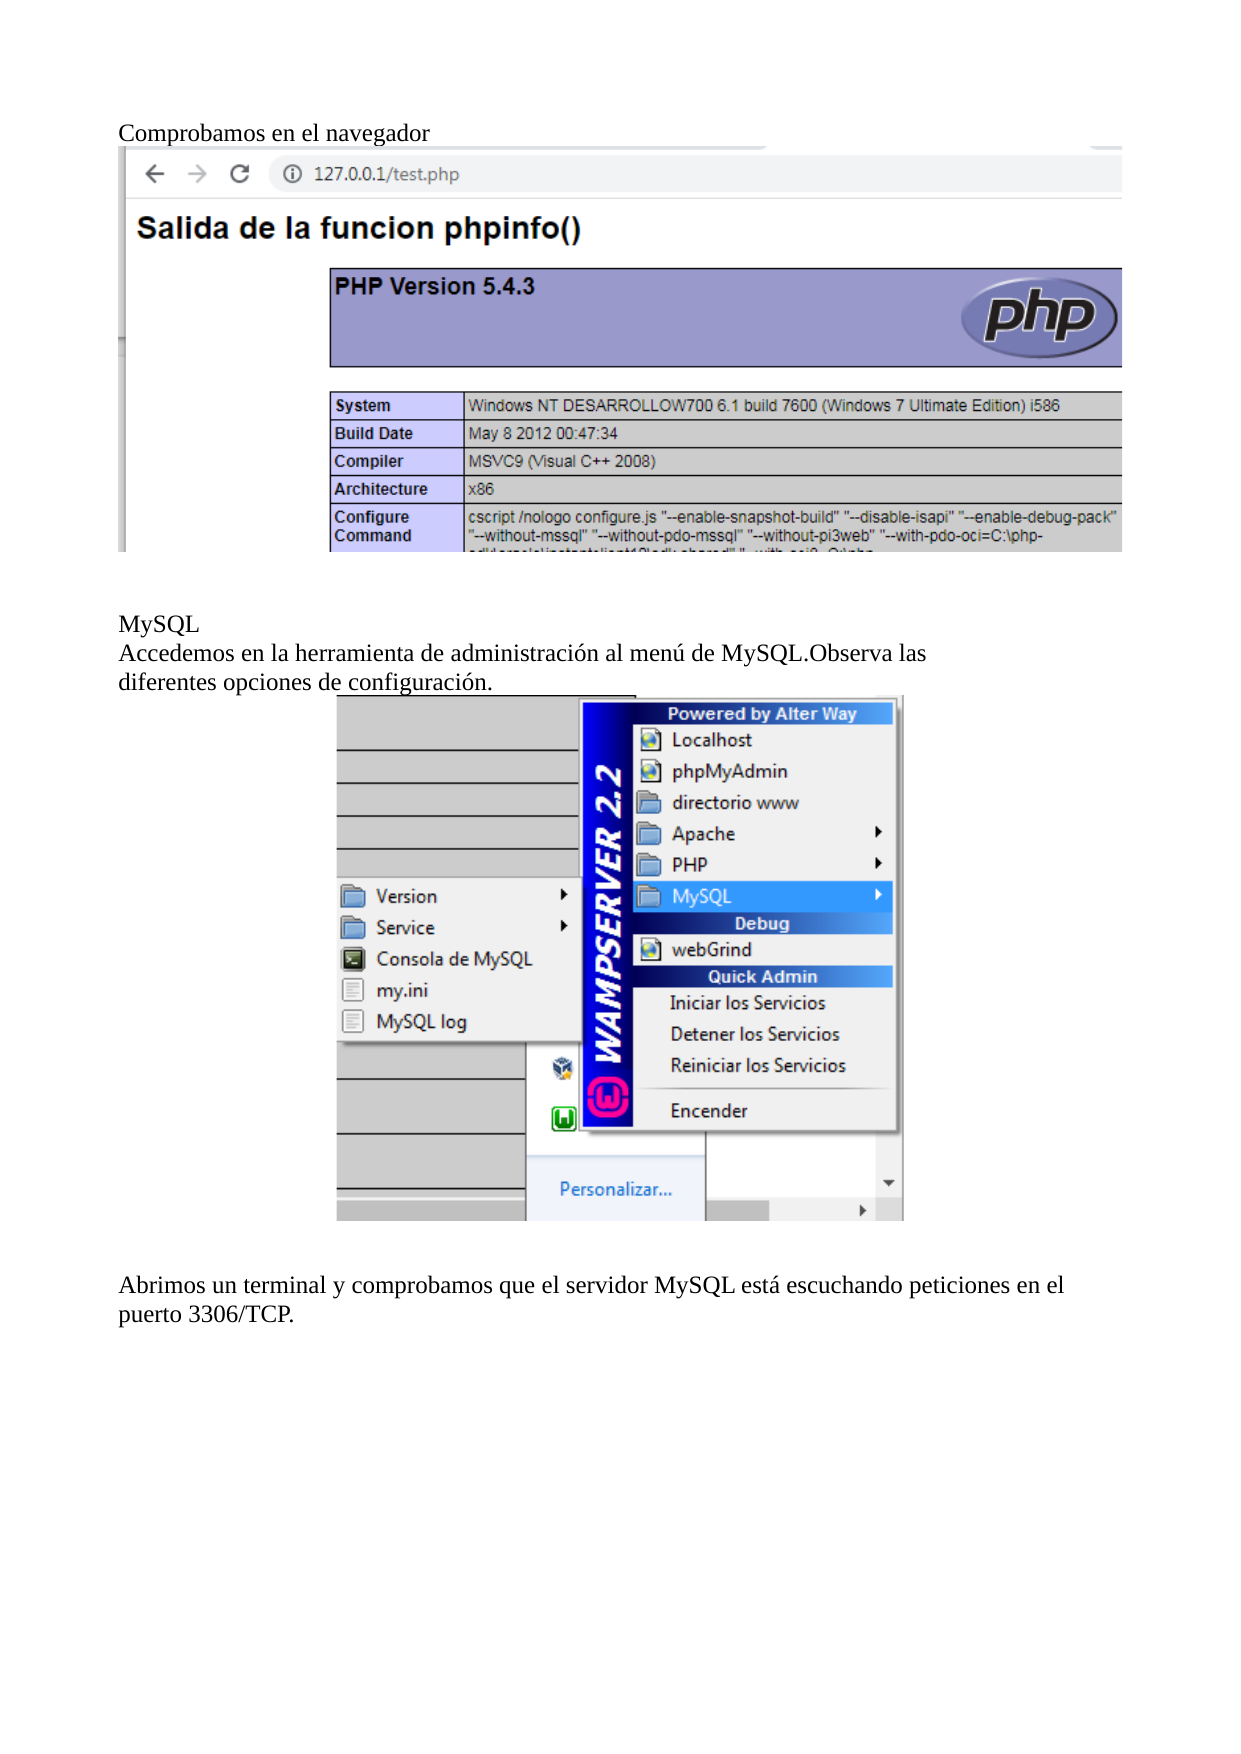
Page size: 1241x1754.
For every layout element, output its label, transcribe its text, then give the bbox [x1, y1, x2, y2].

picture [336, 695, 904, 1221]
text diferentes opciones de configuración. [118, 667, 1122, 695]
text MySQL [118, 609, 1122, 638]
text puerto 3306/TCP. [118, 1299, 1122, 1328]
text Abrimos un terminal y comprobamos que el servidor MySQL está escuchando peticiones en el [118, 1270, 1122, 1299]
picture [118, 146, 1123, 552]
text Comprobamos en el navegador [118, 118, 1122, 146]
text Accedemos en la herramienta de administración al menú de MySQL.Observa las [118, 638, 1122, 667]
